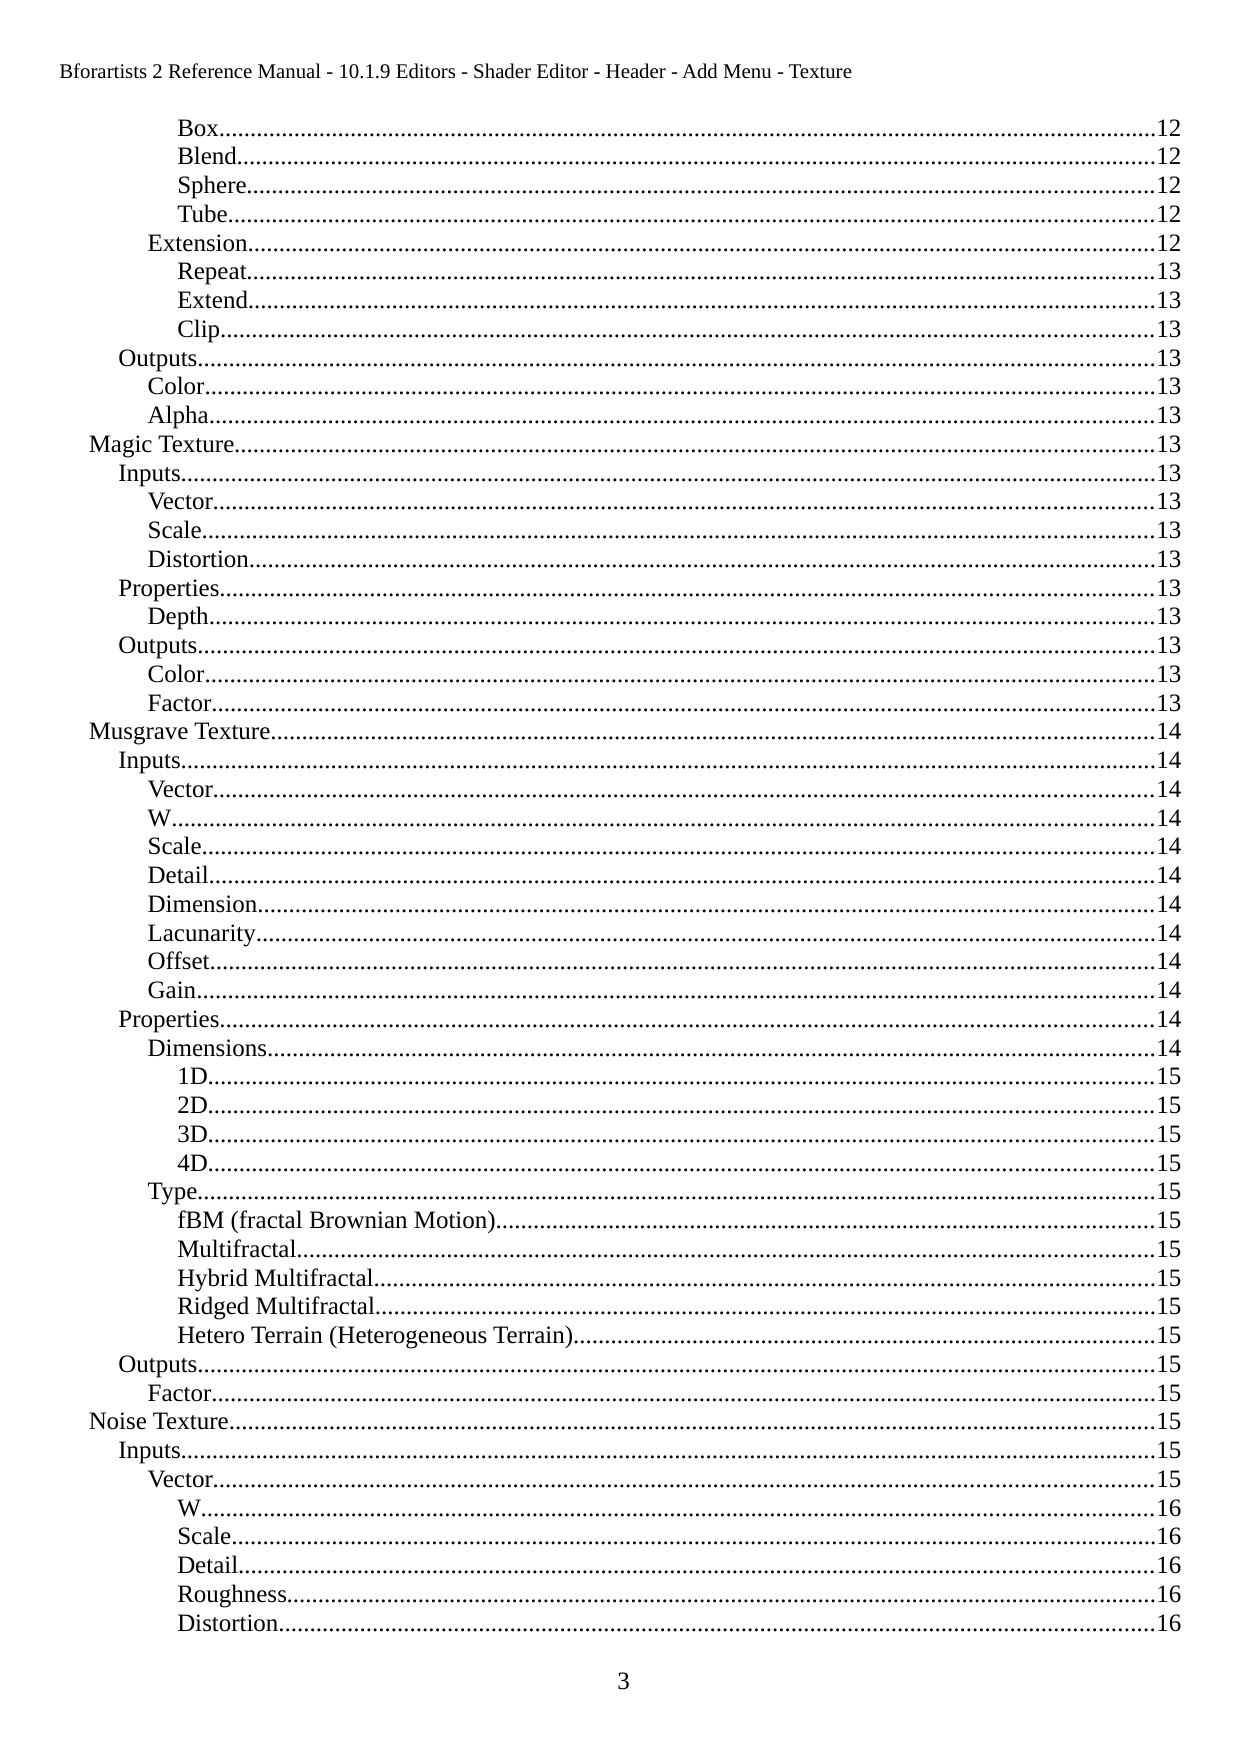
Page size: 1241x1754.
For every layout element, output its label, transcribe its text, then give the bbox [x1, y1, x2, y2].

text Color 13 [147, 659, 1181, 688]
text Dimensions 14 [147, 1033, 1181, 1061]
text Outputs 13 [118, 343, 1181, 371]
text Detail 14 [147, 860, 1181, 889]
text Offset 14 [147, 946, 1181, 975]
text Hetero Terrain (Heterogeneous Terrain) 15 [177, 1320, 1181, 1349]
text Sphere 12 [177, 170, 1181, 199]
text Vector 13 [147, 486, 1181, 515]
text Tube 12 [177, 199, 1181, 228]
text Multifractal 15 [177, 1234, 1181, 1263]
text Dimension 14 [147, 889, 1181, 918]
text Outputs 13 [118, 630, 1181, 659]
text Factor 13 [147, 688, 1181, 716]
text Type 15 [147, 1176, 1181, 1205]
text Scale 13 [147, 515, 1181, 544]
text Properties 13 [118, 573, 1181, 601]
text Box 12 [177, 113, 1181, 141]
text Color 13 [147, 371, 1181, 400]
text Inputs 13 [118, 458, 1181, 486]
text Factor 15 [147, 1378, 1181, 1406]
text Extend 13 [177, 285, 1181, 314]
text Roughness 16 [177, 1579, 1181, 1608]
text Detail 16 [177, 1550, 1181, 1579]
text 4D 15 [177, 1148, 1181, 1176]
text Vector 15 [147, 1464, 1181, 1493]
text Gain 14 [147, 975, 1181, 1004]
text Distortion 16 [177, 1608, 1181, 1636]
text W 14 [147, 803, 1181, 831]
text 1D 15 [177, 1061, 1181, 1090]
text Inputs 15 [118, 1435, 1181, 1464]
text Ridged Multifractal 15 [177, 1291, 1181, 1320]
text Magic Texture 13 [88, 429, 1181, 458]
text Distortion 13 [147, 544, 1181, 573]
text Clip 13 [177, 314, 1181, 343]
text Extension 12 [147, 228, 1181, 256]
text Noise Texture 15 [88, 1406, 1181, 1435]
text 3D 15 [177, 1119, 1181, 1148]
text Alpha 13 [147, 400, 1181, 429]
text Scale 16 [177, 1521, 1181, 1550]
text Depth 13 [147, 601, 1181, 630]
text Scale 14 [147, 831, 1181, 860]
text Repeat 13 [177, 256, 1181, 285]
text Vector 14 [147, 774, 1181, 803]
text Lacunarity 14 [147, 918, 1181, 946]
text W 16 [177, 1493, 1181, 1521]
text Inputs 14 [118, 745, 1181, 774]
text Hybrid Multifractal 15 [177, 1263, 1181, 1291]
text Outputs 15 [118, 1349, 1181, 1378]
text Properties 14 [118, 1004, 1181, 1033]
text Blend 12 [177, 141, 1181, 170]
text Musgrave Texture 14 [88, 716, 1181, 745]
text fBM (fractal Brownian Motion) 15 [177, 1205, 1181, 1234]
text 2D 15 [177, 1090, 1181, 1119]
